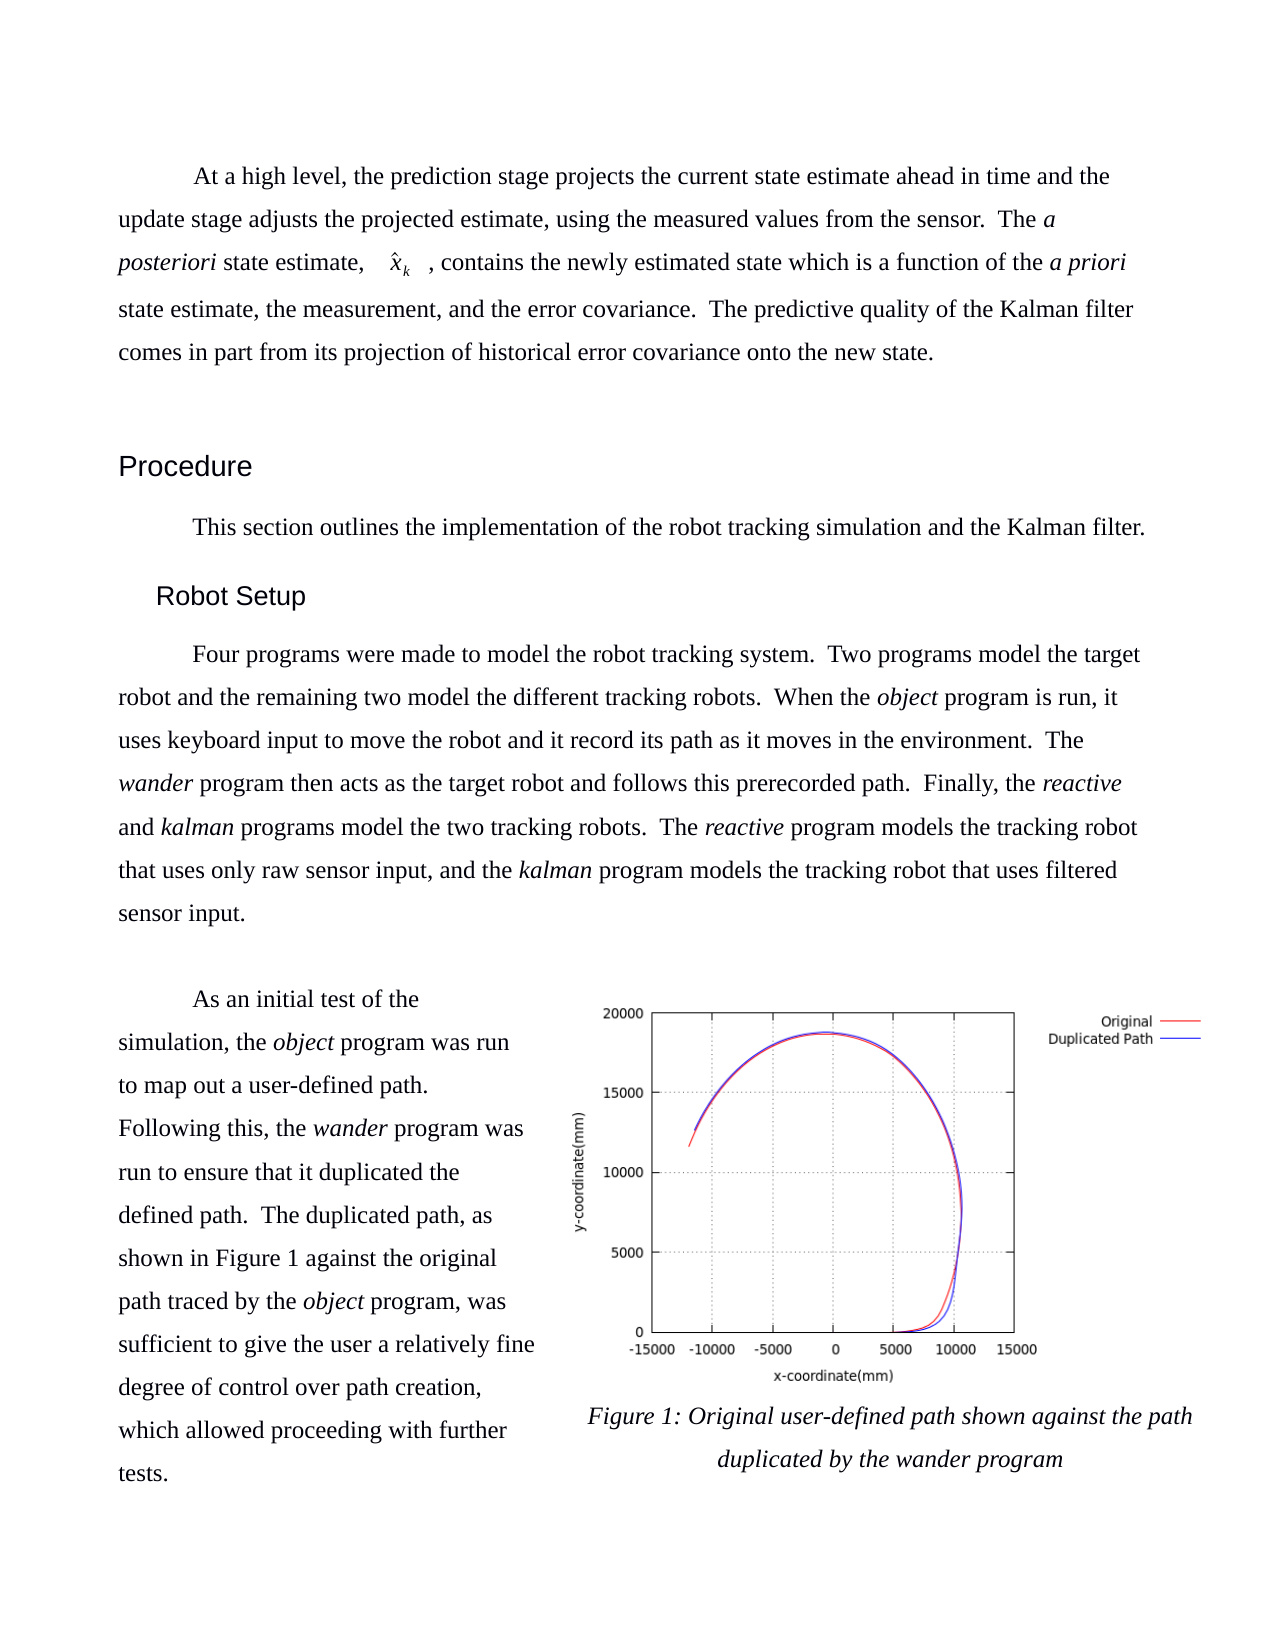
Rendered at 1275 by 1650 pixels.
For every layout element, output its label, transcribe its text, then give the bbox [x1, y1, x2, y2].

text Four programs were made to model the robot tracking system. Two programs model the target robot and the remaining two model the different tracking robots. When the object program is run, it uses keyboard input to move the robot and it record its path as it moves in the environment. The wander program then acts as the target robot and follows this prerecorded path. Finally, the reactive and kalman programs model the two tracking robots. The reactive program models the tracking robot that uses only raw sensor input, and the kalman program models the tracking robot that uses filtered sensor input. [118, 639, 1157, 927]
text This section outlines the implementation of the robot tracking simulation and the Kalman filter. [118, 512, 1157, 540]
picture [565, 996, 1216, 1387]
subtitle Procedure [118, 449, 1157, 482]
text As an initial test of the simulation, the object program was run to map out a user-defined path. Following this, the wander program was run to ensure that it duplicated the defined path. The duplicated path, as shown in Figure 1 against the original path traced by the object program, was sufficient to give the user a relatively fine degree of control over path creation, which allowed proceeding with further tests. [118, 984, 1215, 1487]
text At a high level, the prediction stage projects the current state estimate ahead in time and the update stage adjusts the projected estimate, using the measured values from the sensor. The a posteriori state estimate, , contains the newly estimated state which is a function of the a priori state estimate, the measurement, and the error covariance. The predictive quality of the Kalman filter comes in part from its projection of historical error covariance onto the new state. [118, 161, 1157, 366]
text Figure 1: Original user-defined path shown against the path duplicated by the wander program [565, 1387, 1215, 1473]
subtitle Robot Setup [156, 580, 1157, 611]
